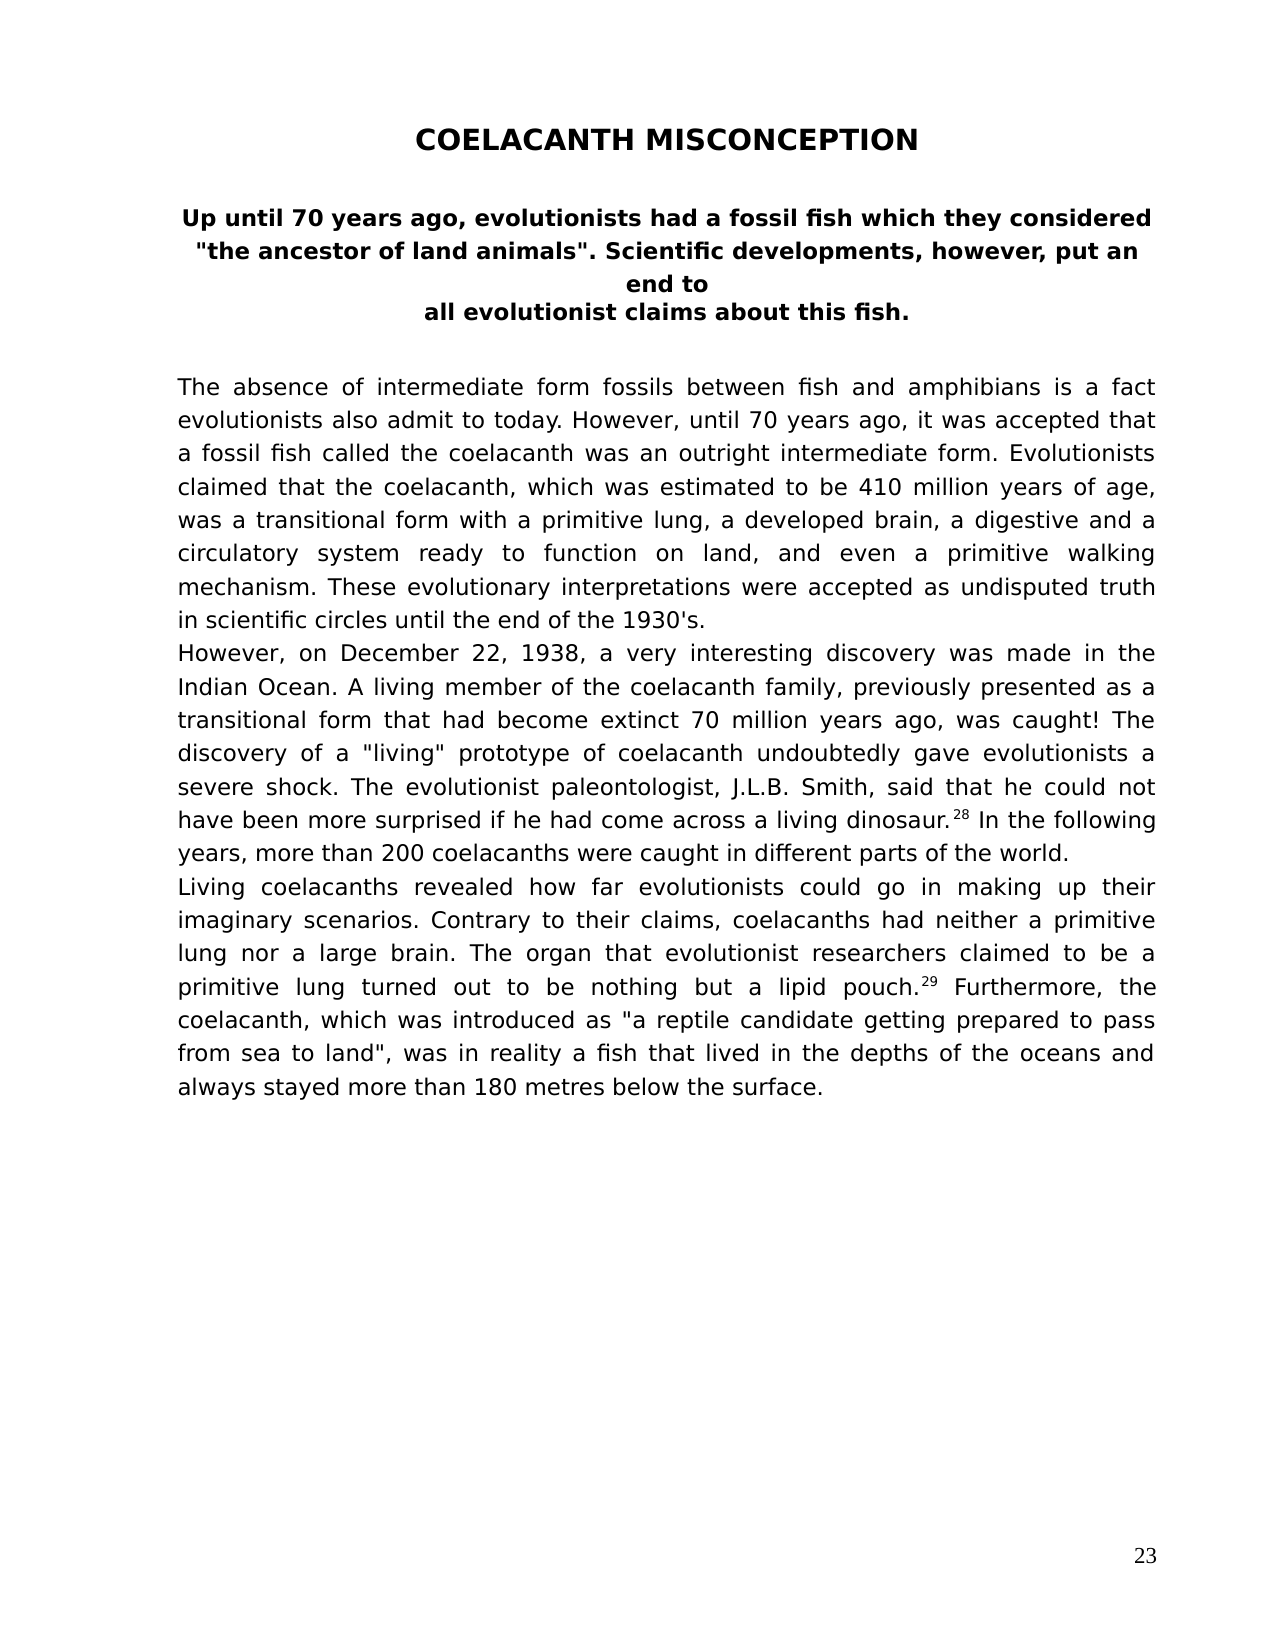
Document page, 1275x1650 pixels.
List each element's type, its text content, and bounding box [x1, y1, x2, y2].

text Living coelacanths revealed how far evolutionists could go in making up their imaginary scenarios. Contrary to their claims, coelacanths had neither a primitive lung nor a large brain. The organ that evolutionist researchers claimed to be a primitive lung turned out to be nothing but a lipid pouch.29 Furthermore, the coelacanth, which was introduced as "a reptile candidate getting prepared to pass from sea to land", was in reality a fish that lived in the depths of the oceans and always stayed more than 180 metres below the surface. [177, 868, 1157, 1102]
text However, on December 22, 1938, a very interesting discovery was made in the Indian Ocean. A living member of the coelacanth family, previously presented as a transitional form that had become extinct 70 million years ago, was caught! The discovery of a "living" prototype of coelacanth undoubtedly gave evolutionists a severe shock. The evolutionist paleontologist, J.L.B. Smith, said that he could not have been more surprised if he had come across a living dinosaur.28 In the following years, more than 200 coelacanths were caught in different parts of the world. [177, 635, 1157, 868]
text "the ancestor of land animals". Scientific developments, however, put an end to [177, 233, 1157, 299]
subtitle COELACANTH MISCONCEPTION [177, 123, 1157, 157]
text The absence of intermediate form fossils between fish and amphibians is a fact evolutionists also admit to today. However, until 70 years ago, it was accepted that a fossil fish called the coelacanth was an outright intermediate form. Evolutionists claimed that the coelacanth, which was estimated to be 410 million years of age, was a transitional form with a primitive lung, a developed brain, a digestive and a circulatory system ready to function on land, and even a primitive walking mechanism. These evolutionary interpretations were accepted as undisputed truth in scientific circles until the end of the 1930's. [177, 368, 1157, 635]
text Up until 70 years ago, evolutionists had a fossil fish which they considered [177, 199, 1157, 233]
text all evolutionist claims about this fish. [177, 299, 1157, 326]
